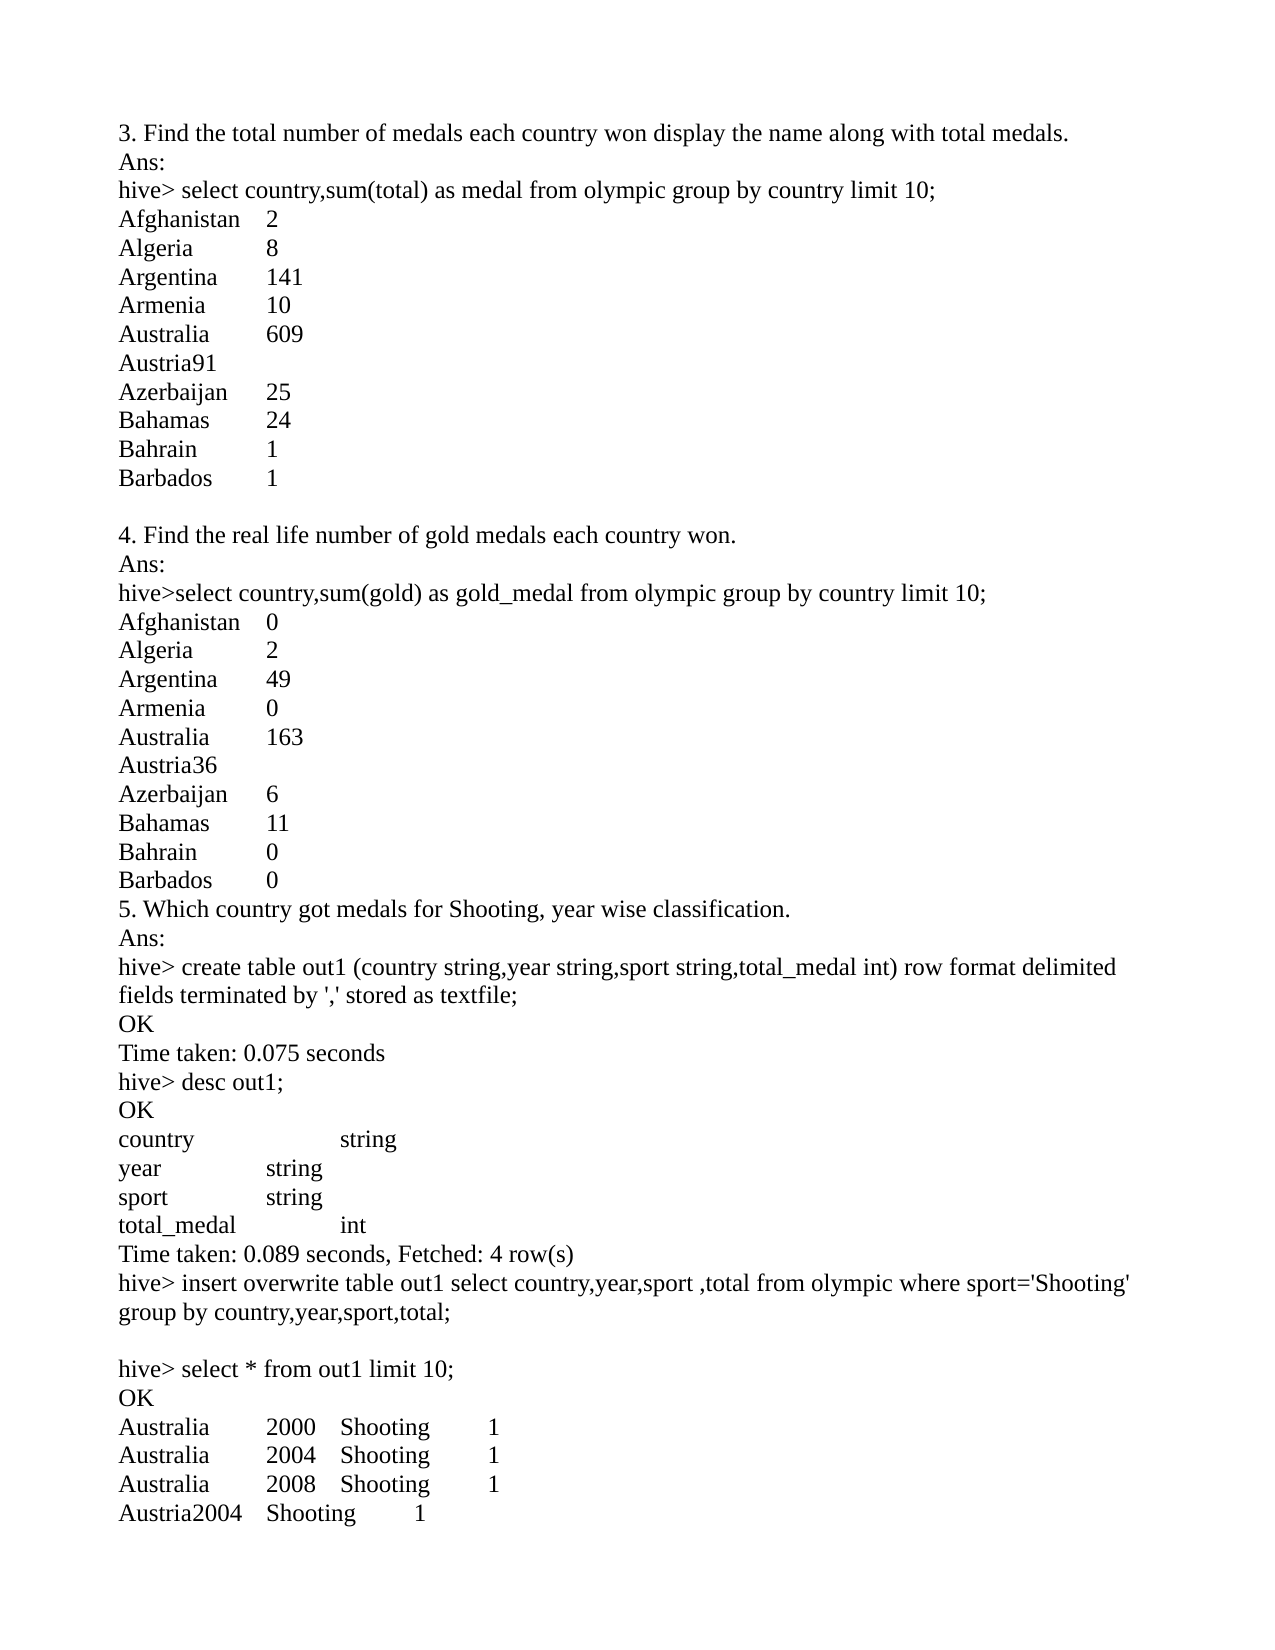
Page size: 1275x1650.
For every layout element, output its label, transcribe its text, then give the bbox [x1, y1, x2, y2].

text Austria 36 [118, 751, 1157, 779]
text Algeria 2 [118, 636, 1157, 664]
text Armenia 10 [118, 291, 1157, 319]
text Afghanistan 0 [118, 607, 1157, 636]
text OK [118, 1383, 1157, 1412]
text Time taken: 0.089 seconds, Fetched: 4 row(s) [118, 1239, 1157, 1268]
text 4. Find the real life number of gold medals each country won. [118, 521, 1157, 549]
text Bahamas 11 [118, 808, 1157, 837]
text OK [118, 1096, 1157, 1124]
text year string [118, 1153, 1157, 1182]
text Australia 2008 Shooting 1 [118, 1469, 1157, 1498]
text 3. Find the total number of medals each country won display the name along with total medals. [118, 118, 1157, 147]
text Australia 2004 Shooting 1 [118, 1441, 1157, 1469]
text Bahamas 24 [118, 406, 1157, 434]
text Austria 91 [118, 348, 1157, 377]
text Australia 609 [118, 319, 1157, 348]
text sport string [118, 1182, 1157, 1211]
text hive> create table out1 (country string,year string,sport string,total_medal int) row format delimited fields terminated by ',' stored as textfile; [118, 952, 1157, 1009]
text hive>select country,sum(gold) as gold_medal from olympic group by country limit 10; [118, 578, 1157, 607]
text Azerbaijan 6 [118, 779, 1157, 808]
text hive> desc out1; [118, 1067, 1157, 1096]
text Argentina 49 [118, 664, 1157, 693]
text Algeria 8 [118, 233, 1157, 262]
text Afghanistan 2 [118, 204, 1157, 233]
text hive> insert overwrite table out1 select country,year,sport ,total from olympic where sport='Shooting' group by country,year,sport,total; [118, 1268, 1157, 1326]
text Ans: [118, 147, 1157, 176]
text Ans: [118, 549, 1157, 578]
text hive> select * from out1 limit 10; [118, 1354, 1157, 1383]
text Argentina 141 [118, 262, 1157, 291]
text Austria 2004 Shooting 1 [118, 1498, 1157, 1527]
text OK [118, 1009, 1157, 1038]
text total_medal int [118, 1211, 1157, 1239]
text country string [118, 1124, 1157, 1153]
text Azerbaijan 25 [118, 377, 1157, 406]
text Armenia 0 [118, 693, 1157, 722]
text hive> select country,sum(total) as medal from olympic group by country limit 10; [118, 176, 1157, 204]
text Ans: [118, 923, 1157, 952]
text Bahrain 1 [118, 434, 1157, 463]
text Bahrain 0 [118, 837, 1157, 866]
text Australia 163 [118, 722, 1157, 751]
text Time taken: 0.075 seconds [118, 1038, 1157, 1067]
text Barbados 0 [118, 866, 1157, 894]
text Australia 2000 Shooting 1 [118, 1412, 1157, 1441]
text Barbados 1 [118, 463, 1157, 492]
text 5. Which country got medals for Shooting, year wise classification. [118, 894, 1157, 923]
